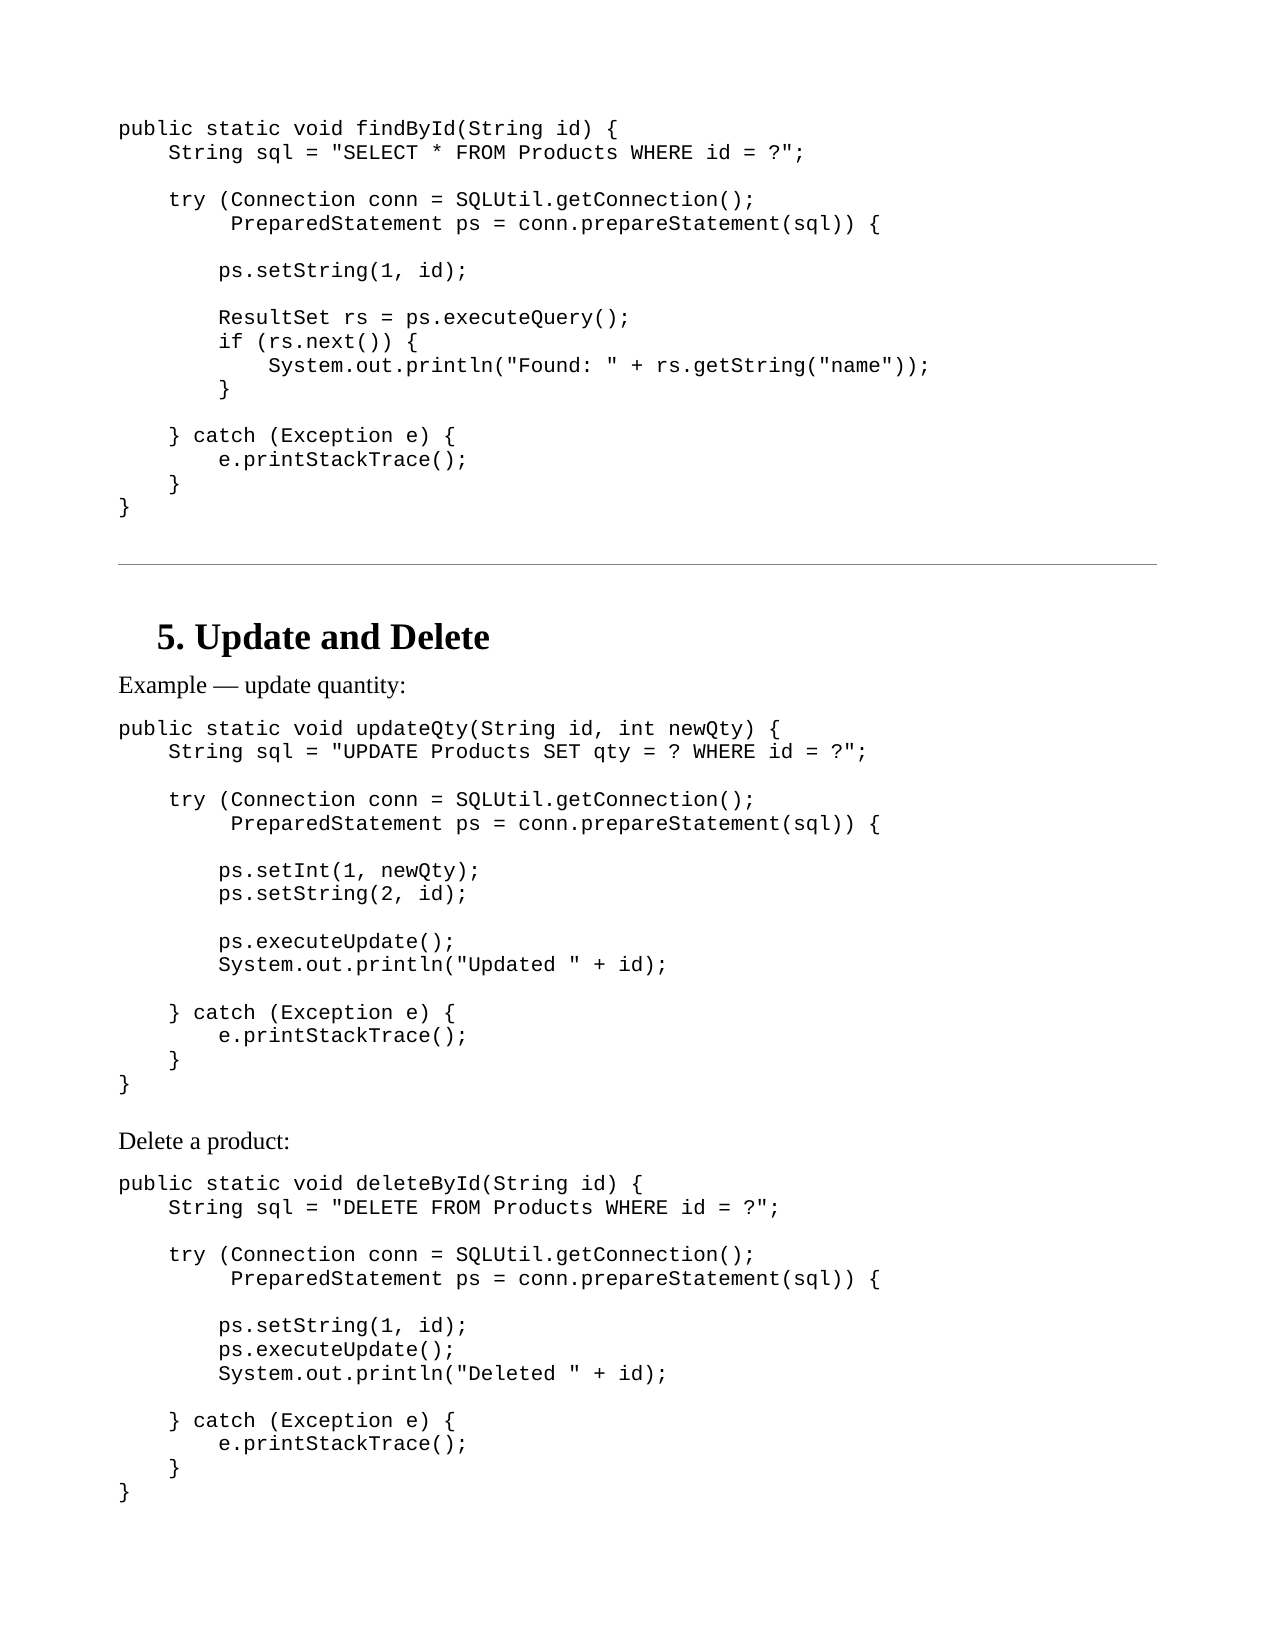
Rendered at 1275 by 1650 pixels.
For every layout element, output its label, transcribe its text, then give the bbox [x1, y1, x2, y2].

text try (Connection conn = SQLUtil.getConnection(); [118, 789, 1157, 812]
text String sql = "DELETE FROM Products WHERE id = ?"; [118, 1197, 1157, 1221]
text e.printStackTrace(); [118, 1025, 1157, 1049]
text System.out.println("Found: " + rs.getString("name")); [118, 354, 1157, 378]
text } [118, 1457, 1157, 1481]
text try (Connection conn = SQLUtil.getConnection(); [118, 1244, 1157, 1268]
subtitle ✅ 5. Update and Delete [118, 615, 1157, 658]
text e.printStackTrace(); [118, 449, 1157, 473]
text ps.setInt(1, newQty); [118, 860, 1157, 883]
text } [118, 496, 1157, 520]
text PreparedStatement ps = conn.prepareStatement(sql)) { [118, 213, 1157, 236]
text if (rs.next()) { [118, 331, 1157, 354]
text ps.setString(2, id); [118, 883, 1157, 907]
text public static void updateQty(String id, int newQty) { [118, 718, 1157, 742]
text public static void deleteById(String id) { [118, 1173, 1157, 1197]
text } [118, 378, 1157, 402]
text String sql = "UPDATE Products SET qty = ? WHERE id = ?"; [118, 742, 1157, 765]
text ps.executeUpdate(); [118, 1339, 1157, 1362]
text } [118, 1049, 1157, 1073]
text Delete a product: [118, 1126, 1157, 1154]
text public static void findById(String id) { [118, 118, 1157, 142]
text } [118, 473, 1157, 496]
text PreparedStatement ps = conn.prepareStatement(sql)) { [118, 812, 1157, 836]
text ResultSet rs = ps.executeQuery(); [118, 307, 1157, 331]
text } [118, 1073, 1157, 1096]
text try (Connection conn = SQLUtil.getConnection(); [118, 189, 1157, 213]
text } [118, 1481, 1157, 1504]
text PreparedStatement ps = conn.prepareStatement(sql)) { [118, 1268, 1157, 1292]
text e.printStackTrace(); [118, 1433, 1157, 1457]
text System.out.println("Deleted " + id); [118, 1362, 1157, 1386]
text } catch (Exception e) { [118, 1002, 1157, 1025]
text ps.setString(1, id); [118, 1315, 1157, 1339]
text System.out.println("Updated " + id); [118, 954, 1157, 978]
text } catch (Exception e) { [118, 426, 1157, 449]
text ps.setString(1, id); [118, 260, 1157, 284]
text ps.executeUpdate(); [118, 931, 1157, 954]
text String sql = "SELECT * FROM Products WHERE id = ?"; [118, 142, 1157, 165]
text Example — update quantity: [118, 670, 1157, 699]
text } catch (Exception e) { [118, 1410, 1157, 1433]
